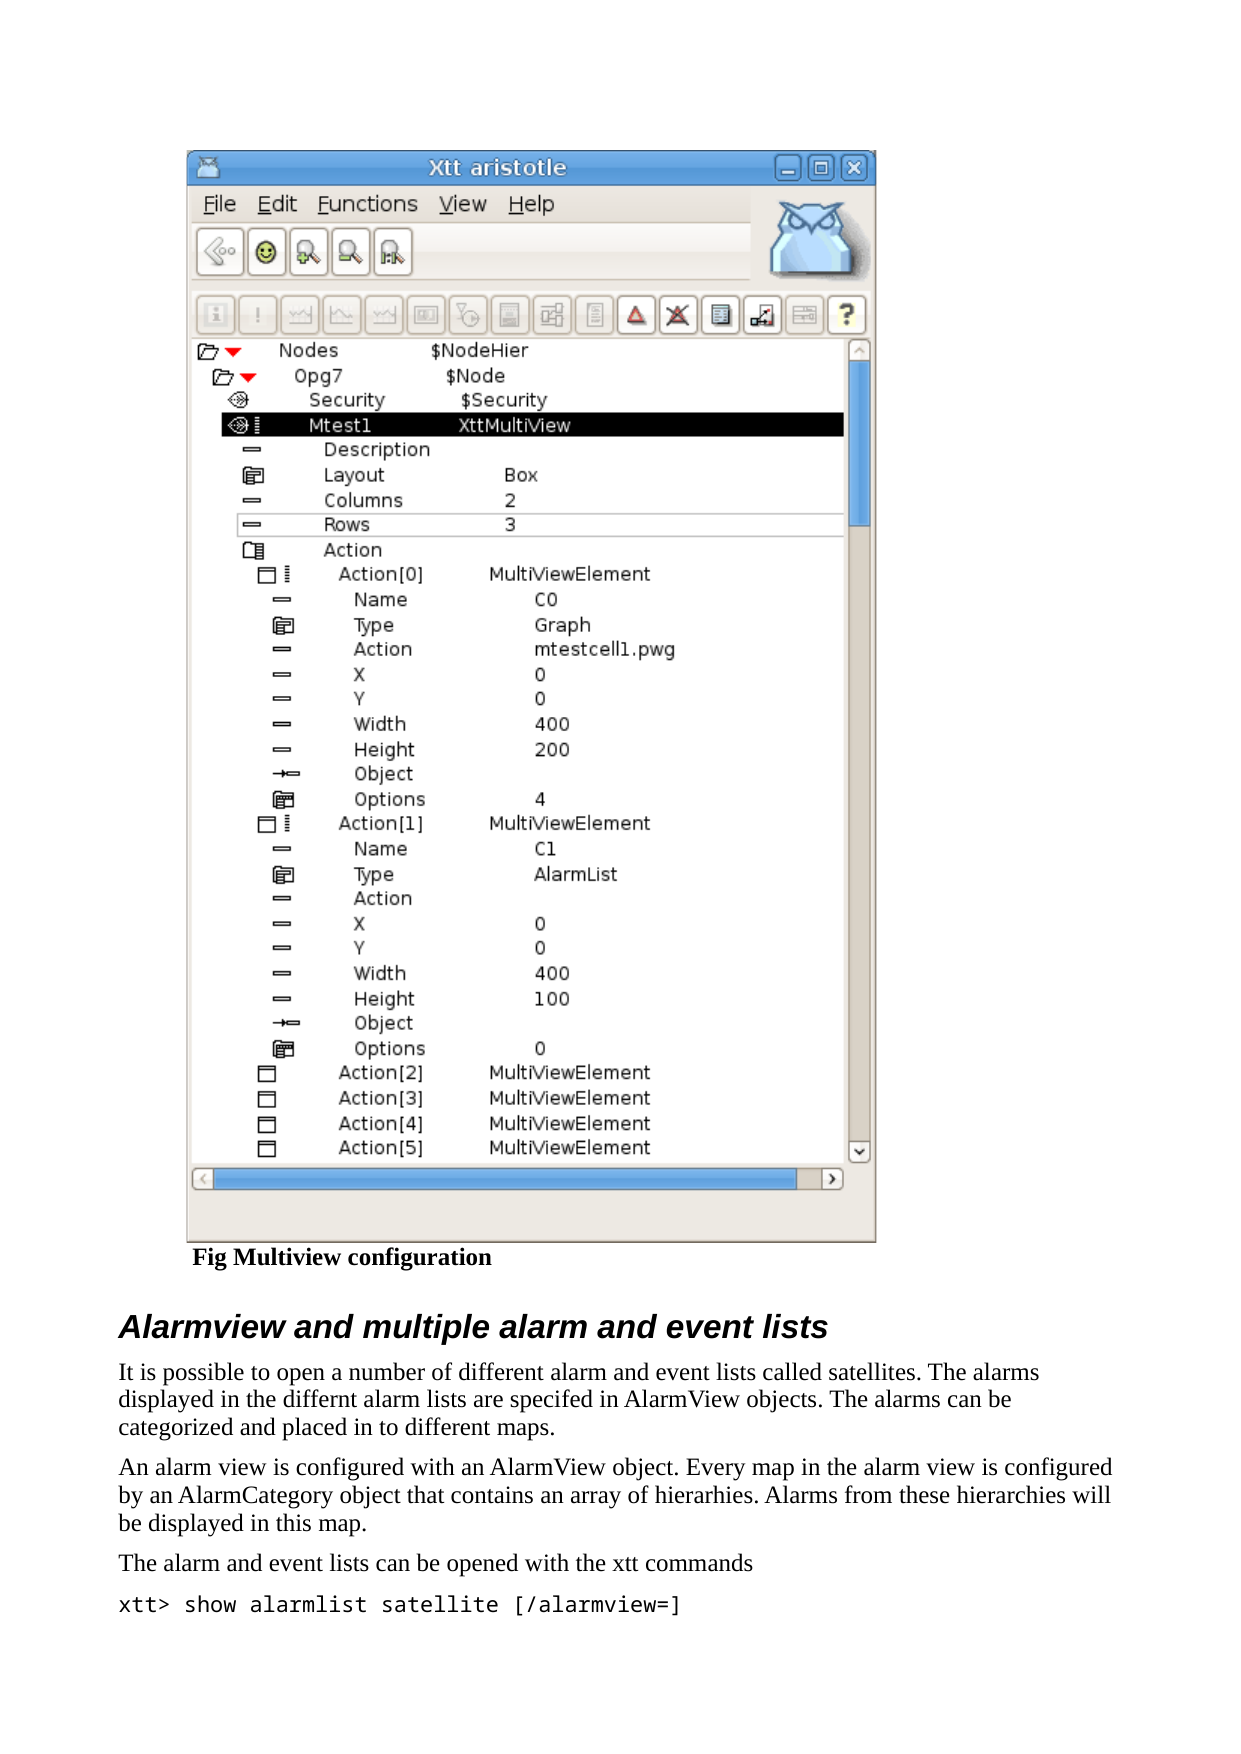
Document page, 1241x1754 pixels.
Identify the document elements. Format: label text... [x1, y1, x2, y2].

picture [186, 150, 877, 1243]
text It is possible to open a number of different alarm and event lists called satellites. The alarms displayed in the differnt alarm lists are specifed in AlarmView objects. The alarms can be categorized and placed in to different maps. [118, 1358, 1122, 1441]
text Fig Multiview configuration [118, 158, 1122, 1270]
text An alarm view is configured with an AlarmView object. Every map in the alarm view is configured by an AlarmCategory object that contains an array of hierarhies. Alarms from these hierarchies will be displayed in this map. [118, 1453, 1122, 1536]
text The alarm and event lists can be opened with the xtt commands [118, 1549, 1122, 1577]
text xtt> show alarmlist satellite [/alarmview=] [118, 1589, 1122, 1619]
subtitle Alarmview and multiple alarm and event lists [118, 1308, 1122, 1345]
